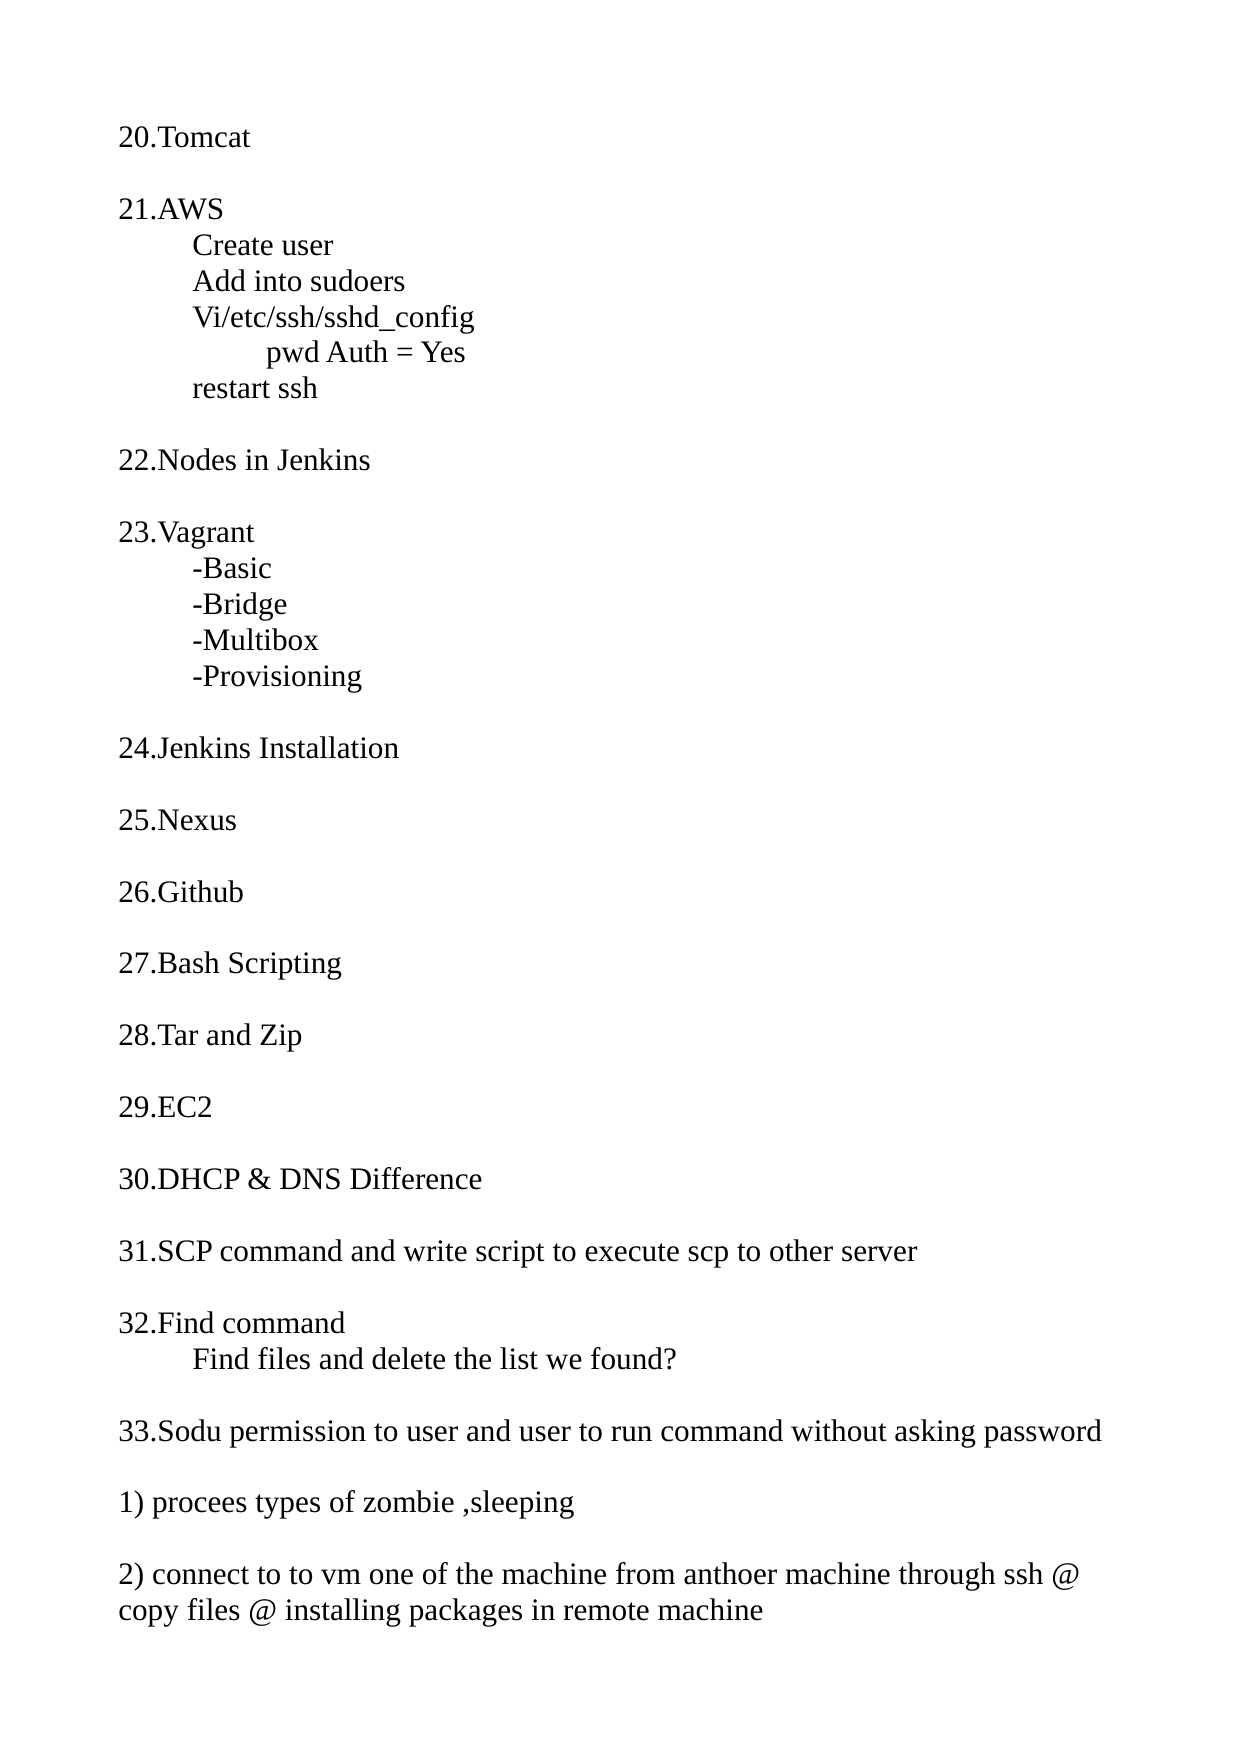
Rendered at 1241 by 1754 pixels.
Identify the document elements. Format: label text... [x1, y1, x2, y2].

text 2) connect to to vm one of the machine from anthoer machine through ssh @ copy files @ installing packages in remote machine [118, 1556, 1122, 1627]
text 24.Jenkins Installation [118, 729, 1122, 765]
text -Multibox [118, 621, 1122, 657]
text 27.Bash Scripting [118, 945, 1122, 981]
text 1) procees types of zombie ,sleeping [118, 1484, 1122, 1520]
text Create user [118, 226, 1122, 262]
text 31.SCP command and write script to execute scp to other server [118, 1232, 1122, 1268]
text 21.AWS [118, 190, 1122, 226]
text -Provisioning [118, 657, 1122, 693]
text -Basic [118, 549, 1122, 585]
text 22.Nodes in Jenkins [118, 442, 1122, 477]
text 29.EC2 [118, 1088, 1122, 1124]
text 26.Github [118, 873, 1122, 909]
text 32.Find command [118, 1304, 1122, 1340]
text pwd Auth = Yes [118, 334, 1122, 370]
text 23.Vagrant [118, 513, 1122, 549]
text 25.Nexus [118, 801, 1122, 837]
text restart ssh [118, 370, 1122, 406]
text Vi/etc/ssh/sshd_config [118, 298, 1122, 334]
text Add into sudoers [118, 262, 1122, 298]
text 33.Sodu permission to user and user to run command without asking password [118, 1412, 1122, 1448]
text 20.Tomcat [118, 118, 1122, 154]
text 28.Tar and Zip [118, 1017, 1122, 1052]
text -Bridge [118, 585, 1122, 621]
text 30.DHCP & DNS Difference [118, 1160, 1122, 1196]
text Find files and delete the list we found? [118, 1340, 1122, 1376]
